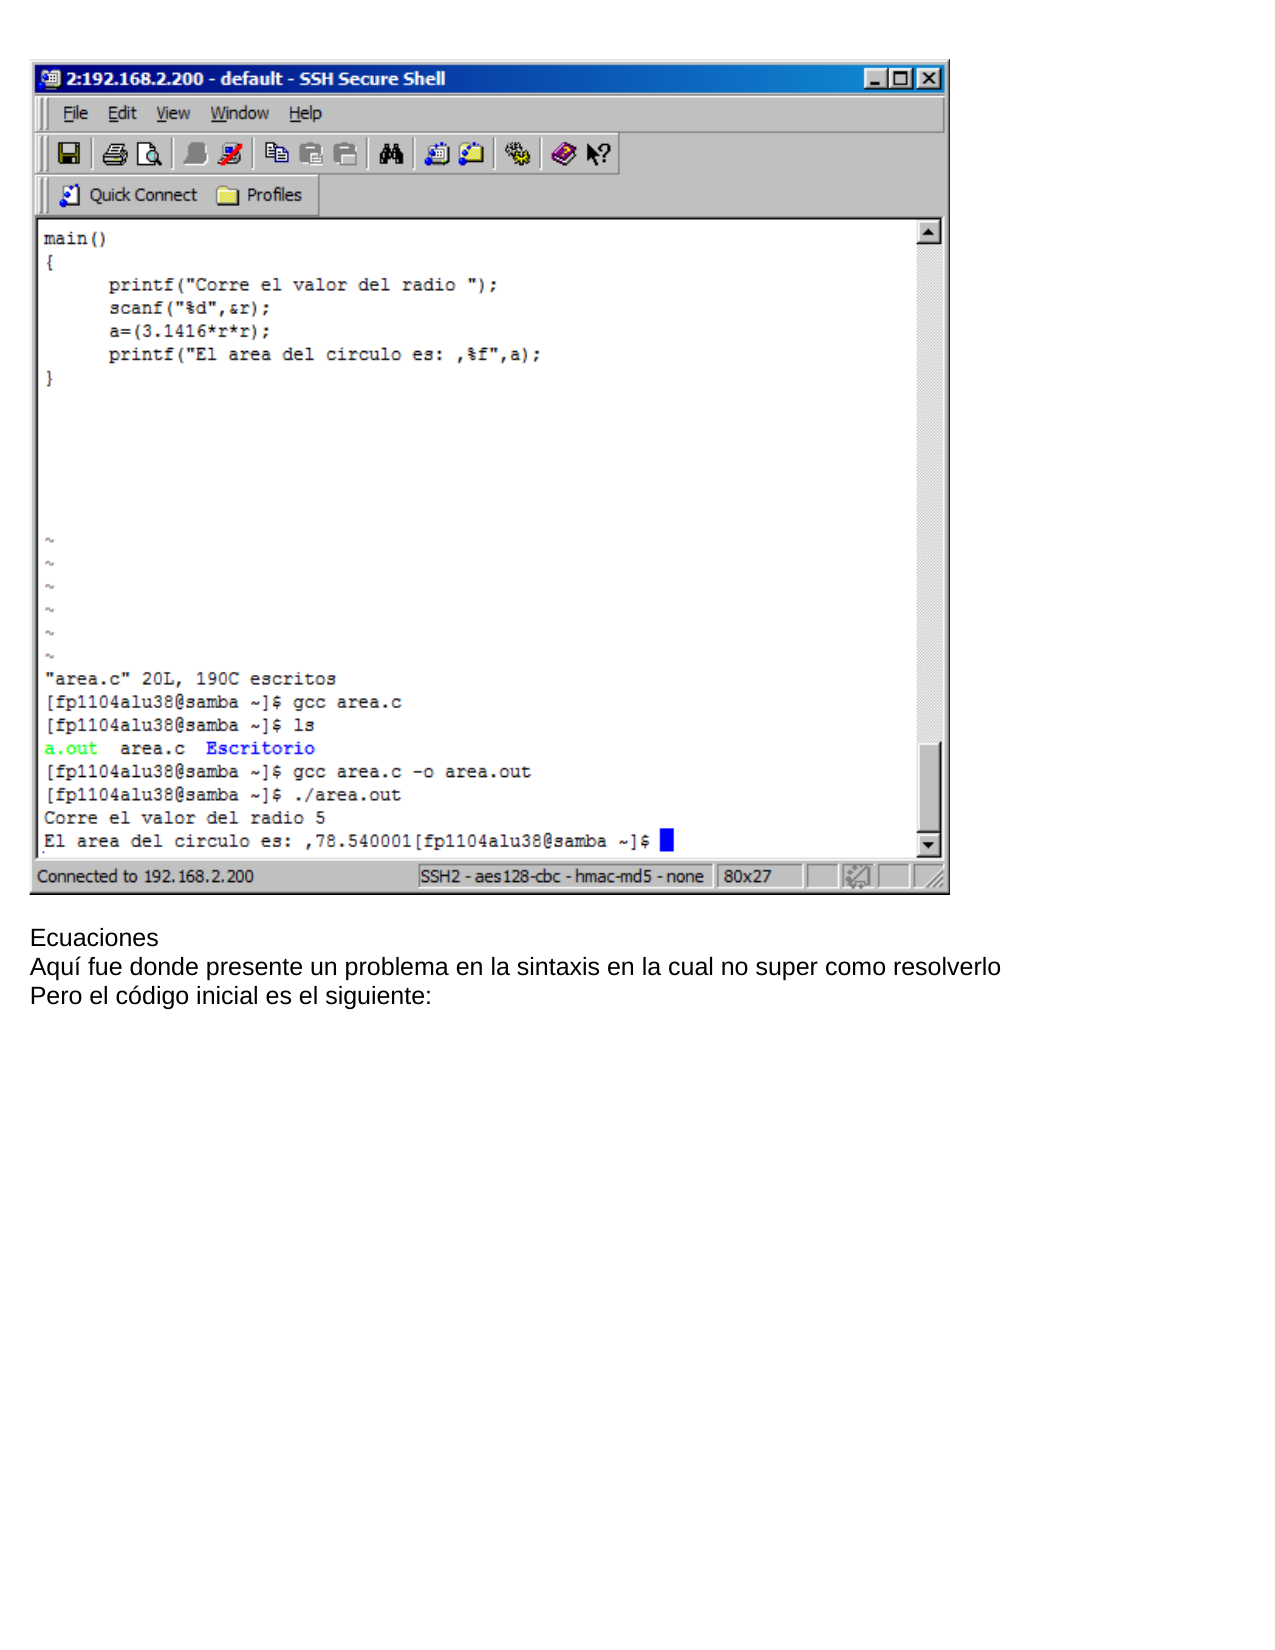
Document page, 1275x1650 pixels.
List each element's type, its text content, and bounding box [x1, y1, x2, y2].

text Ecuaciones [29, 923, 1205, 952]
text Aquí fue donde presente un problema en la sintaxis en la cual no super como resolverlo [29, 952, 1205, 981]
text Pero el código inicial es el siguiente: [29, 981, 1205, 1009]
